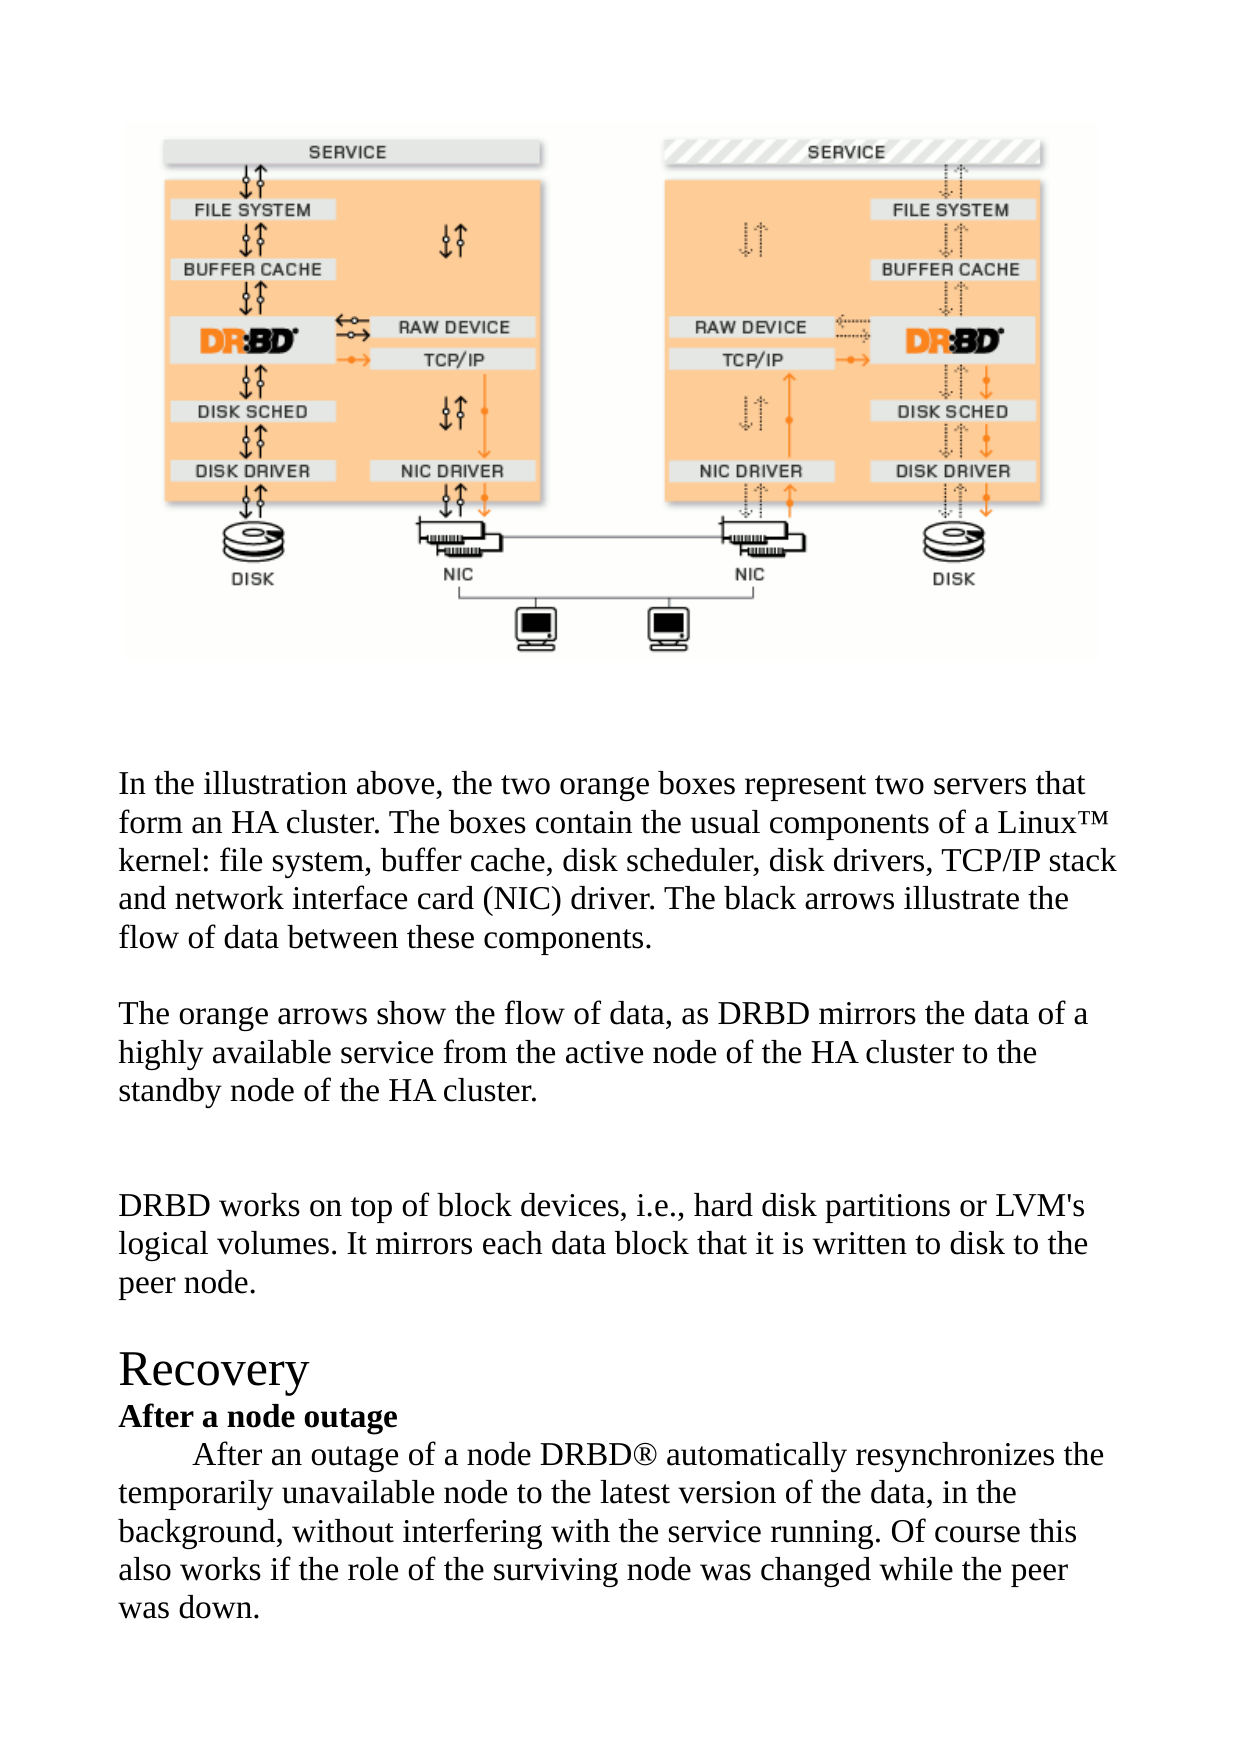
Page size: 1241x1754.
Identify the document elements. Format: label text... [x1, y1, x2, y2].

text After a node outage [118, 1396, 1122, 1434]
picture [124, 118, 1117, 687]
text In the illustration above, the two orange boxes represent two servers that form an HA cluster. The boxes contain the usual components of a Linux™ kernel: file system, buffer cache, disk scheduler, disk drivers, TCP/IP stack and network interface card (NIC) driver. The black arrows illustrate the flow of data between these components. [118, 763, 1122, 955]
text The orange arrows show the flow of data, as DRBD mirrors the data of a highly available service from the active node of the HA cluster to the standby node of the HA cluster. [118, 993, 1122, 1108]
text After an outage of a node DRBD® automatically resynchronizes the temporarily unavailable node to the latest version of the data, in the background, without interfering with the service running. Of course this also works if the role of the surviving node was changed while the peer was down. [118, 1434, 1122, 1626]
text DRBD works on top of block devices, i.e., hard disk partitions or LVM's logical volumes. It mirrors each data block that it is written to disk to the peer node. [118, 1185, 1122, 1300]
text Recovery [118, 1338, 1122, 1396]
